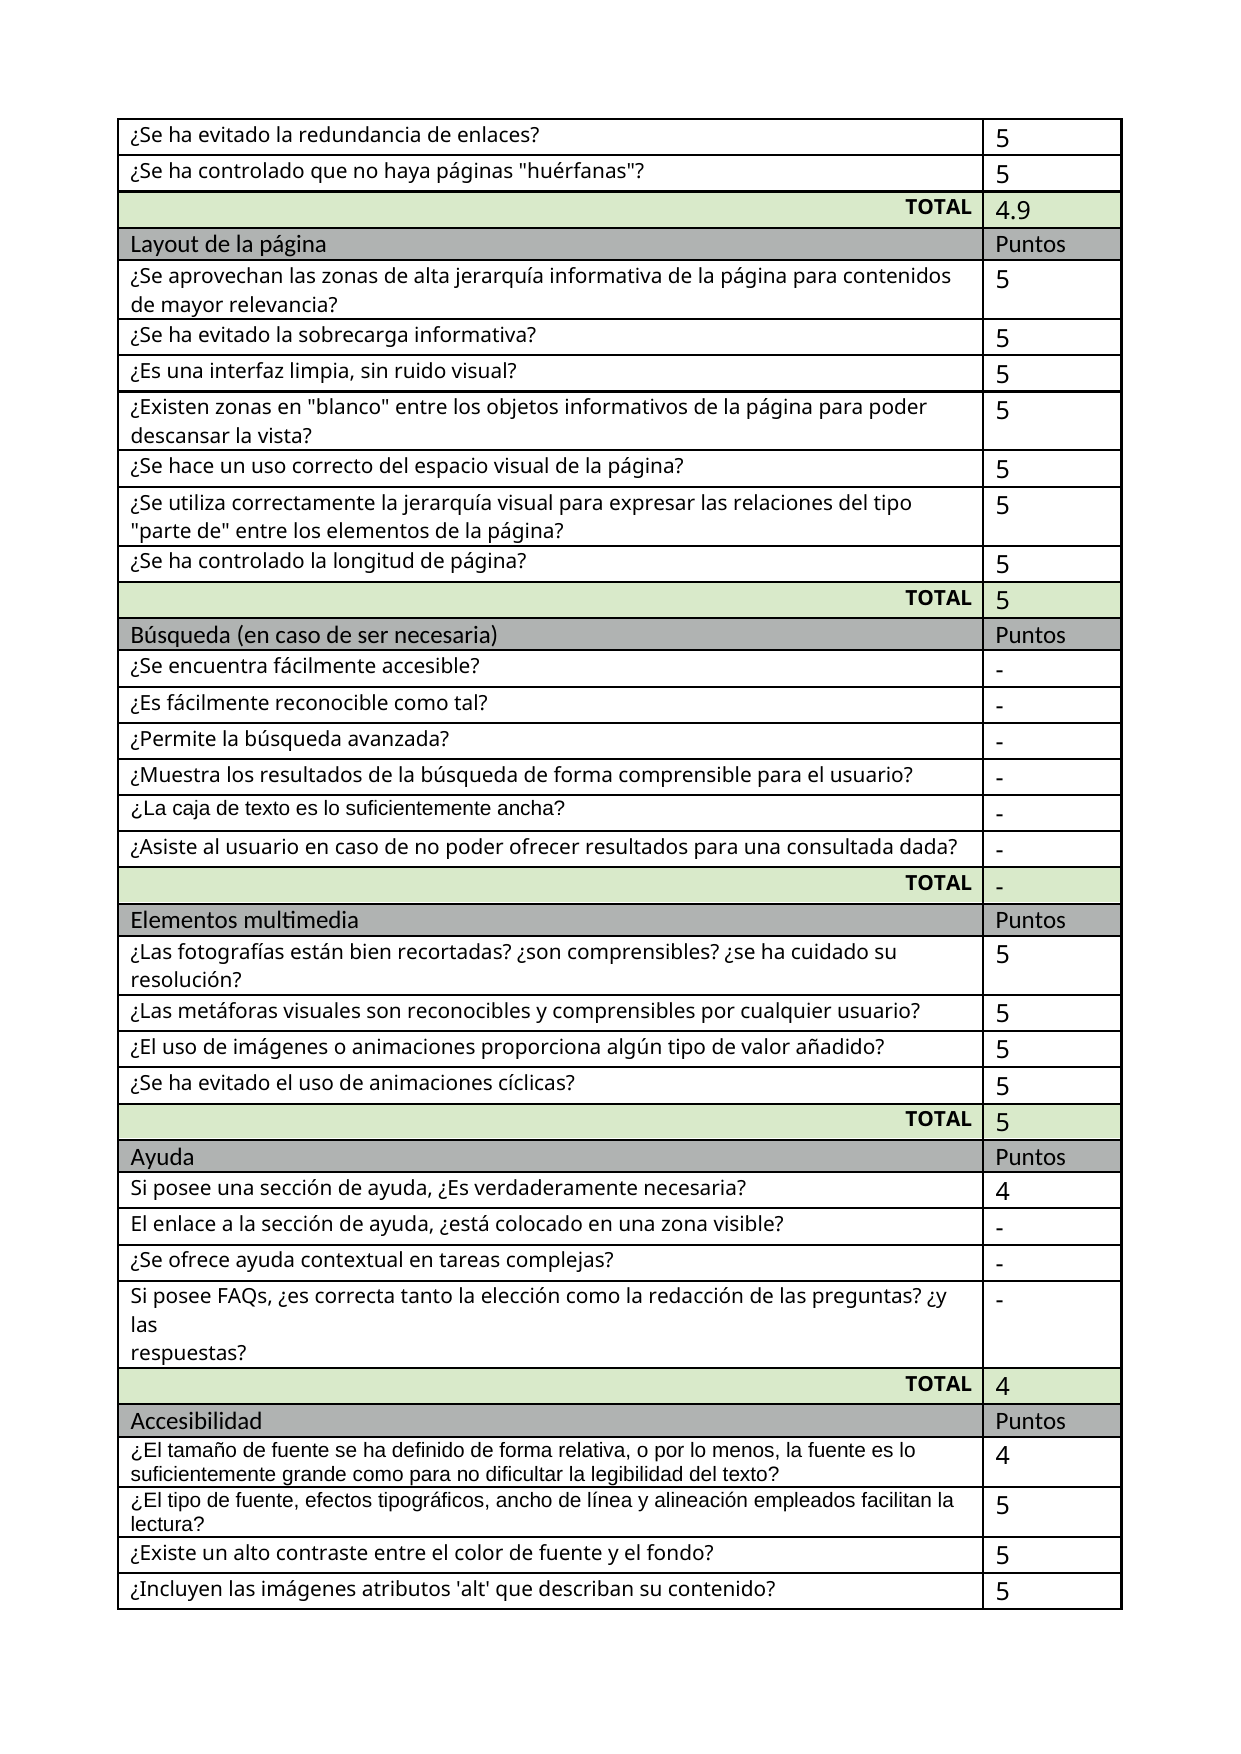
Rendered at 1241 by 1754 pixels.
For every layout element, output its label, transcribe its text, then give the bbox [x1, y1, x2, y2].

table_cell ¿Se ofrece ayuda contextual en tareas complejas? [119, 1246, 982, 1279]
table_cell Ayuda [119, 1141, 982, 1171]
table_cell ¿Permite la búsqueda avanzada? [119, 724, 982, 758]
table_cell TOTAL [119, 868, 982, 902]
table_cell Si posee FAQs, ¿es correcta tanto la elección como la redacción de las preguntas? ¿y las respuestas? [119, 1282, 982, 1367]
table_cell 5 [984, 156, 1120, 190]
table_cell Si posee una sección de ayuda, ¿Es verdaderamente necesaria? [119, 1173, 982, 1207]
table_cell - [984, 688, 1120, 722]
table_cell Accesibilidad [119, 1405, 982, 1436]
table_cell 5 [984, 120, 1120, 154]
table_cell 5 [984, 1538, 1120, 1572]
table_cell ¿Existe un alto contraste entre el color de fuente y el fondo? [119, 1538, 982, 1572]
table_cell 5 [984, 451, 1120, 486]
table_cell 5 [984, 1105, 1120, 1138]
table_cell - [984, 796, 1120, 830]
table_cell 5 [984, 393, 1120, 449]
table_cell Elementos multimedia [119, 905, 982, 935]
table_cell Puntos [984, 619, 1120, 649]
table_cell ¿Existen zonas en "blanco" entre los objetos informativos de la página para poder descansar la vista? [119, 393, 982, 449]
table_cell ¿Se ha evitado la sobrecarga informativa? [119, 320, 982, 354]
table_cell 5 [984, 996, 1120, 1030]
table_cell ¿Se aprovechan las zonas de alta jerarquía informativa de la página para contenidos de mayor relevancia? [119, 261, 982, 318]
table_cell ¿Las metáforas visuales son reconocibles y comprensibles por cualquier usuario? [119, 996, 982, 1030]
table_cell ¿El uso de imágenes o animaciones proporciona algún tipo de valor añadido? [119, 1032, 982, 1066]
table_cell ¿Incluyen las imágenes atributos 'alt' que describan su contenido? [119, 1574, 982, 1608]
table_cell 4 [984, 1438, 1120, 1486]
table_cell ¿El tamaño de fuente se ha deﬁnido de forma relativa, o por lo menos, la fuente es lo suﬁcientemente grande como para no diﬁcultar la legibilidad del texto? [119, 1438, 982, 1486]
table_cell ¿Se ha controlado que no haya páginas "huérfanas"? [119, 156, 982, 190]
table_cell 5 [984, 1488, 1120, 1536]
table_cell 5 [984, 488, 1120, 544]
table_cell 5 [984, 1574, 1120, 1608]
table_cell 5 [984, 583, 1120, 617]
table_cell ¿Se utiliza correctamente la jerarquía visual para expresar las relaciones del tipo "parte de" entre los elementos de la página? [119, 488, 982, 544]
table_cell 5 [984, 547, 1120, 581]
table_cell 4 [984, 1369, 1120, 1403]
table_cell 5 [984, 1068, 1120, 1102]
table_cell 5 [984, 320, 1120, 354]
table_cell ¿El tipo de fuente, efectos tipográﬁcos, ancho de línea y alineación empleados facilitan la lectura? [119, 1488, 982, 1536]
table_cell TOTAL [119, 193, 982, 227]
table_cell ¿Se ha evitado la redundancia de enlaces? [119, 120, 982, 154]
table_cell 5 [984, 356, 1120, 390]
table_cell ¿Las fotografías están bien recortadas? ¿son comprensibles? ¿se ha cuidado su resolución? [119, 937, 982, 994]
table_cell - [984, 868, 1120, 902]
table_cell TOTAL [119, 583, 982, 617]
table_cell ¿Es fácilmente reconocible como tal? [119, 688, 982, 722]
table_cell ¿Se encuentra fácilmente accesible? [119, 651, 982, 686]
table_cell - [984, 1282, 1120, 1367]
table_cell - [984, 1246, 1120, 1279]
table_cell ¿Se ha controlado la longitud de página? [119, 547, 982, 581]
table_cell - [984, 760, 1120, 794]
table_cell 5 [984, 937, 1120, 994]
table_cell 4.9 [984, 193, 1120, 227]
table_cell ¿Se hace un uso correcto del espacio visual de la página? [119, 451, 982, 486]
table_cell 5 [984, 1032, 1120, 1066]
table_cell ¿La caja de texto es lo suﬁcientemente ancha? [119, 796, 982, 830]
table_cell Layout de la página [119, 229, 982, 259]
table_cell - [984, 651, 1120, 686]
table_cell TOTAL [119, 1369, 982, 1403]
table_cell Puntos [984, 1141, 1120, 1171]
table_cell El enlace a la sección de ayuda, ¿está colocado en una zona visible? [119, 1209, 982, 1243]
table_cell 4 [984, 1173, 1120, 1207]
table_cell ¿Es una interfaz limpia, sin ruido visual? [119, 356, 982, 390]
table_cell 5 [984, 261, 1120, 318]
table_cell Puntos [984, 229, 1120, 259]
table_cell ¿Muestra los resultados de la búsqueda de forma comprensible para el usuario? [119, 760, 982, 794]
table_cell ¿Asiste al usuario en caso de no poder ofrecer resultados para una consultada dada? [119, 832, 982, 866]
table_cell ¿Se ha evitado el uso de animaciones cíclicas? [119, 1068, 982, 1102]
table_cell - [984, 1209, 1120, 1243]
table_cell TOTAL [119, 1105, 982, 1138]
table_cell - [984, 832, 1120, 866]
table_cell Búsqueda (en caso de ser necesaria) [119, 619, 982, 649]
table_cell Puntos [984, 905, 1120, 935]
table_cell - [984, 724, 1120, 758]
table_cell Puntos [984, 1405, 1120, 1436]
